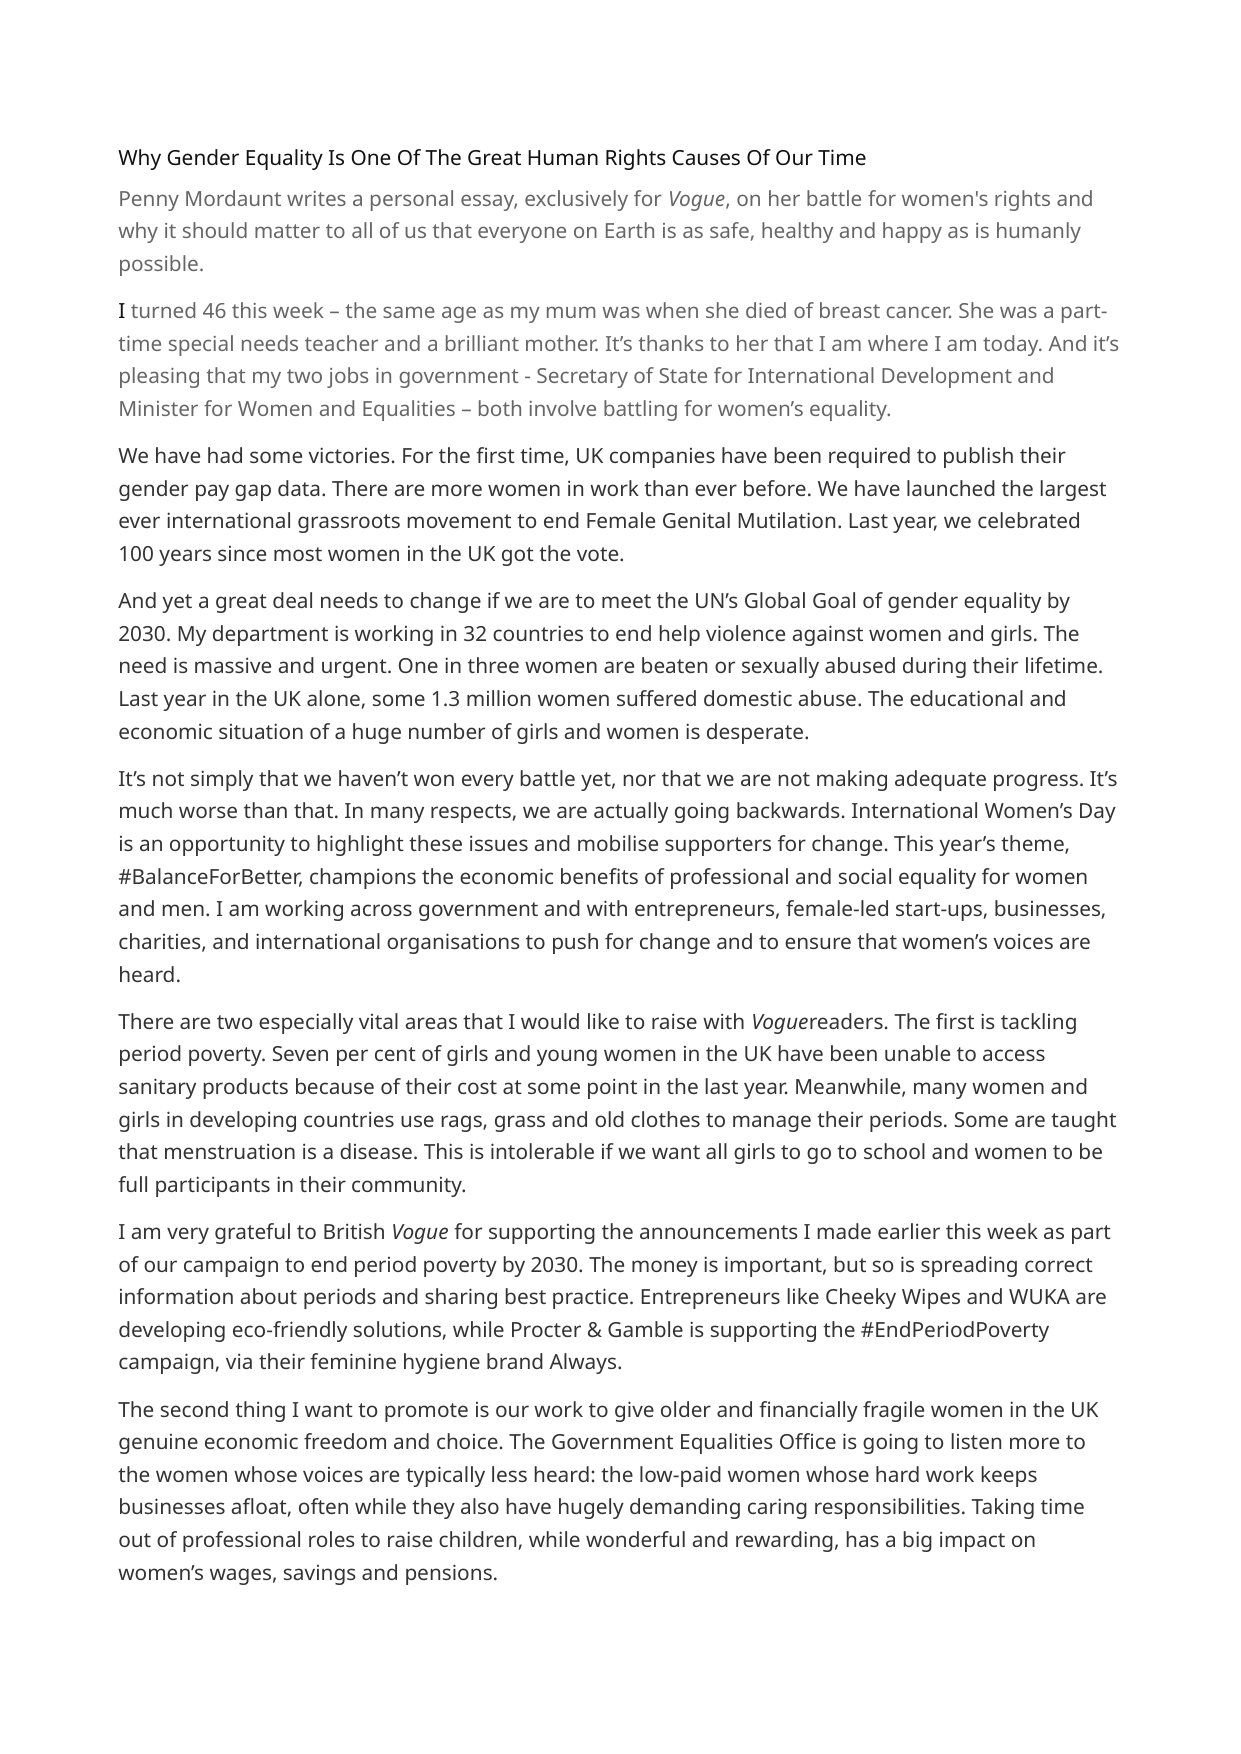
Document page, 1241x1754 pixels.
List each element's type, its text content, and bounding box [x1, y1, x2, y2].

text And yet a great deal needs to change if we are to meet the UN’s Global Goal of gender equality by 2030. My department is working in 32 countries to end help violence against women and girls. The need is massive and urgent. One in three women are beaten or sexually abused during their lifetime. Last year in the UK alone, some 1.3 million women suffered domestic abuse. The educational and economic situation of a huge number of girls and women is desperate. [118, 586, 1122, 745]
subtitle Why Gender Equality Is One Of The Great Human Rights Causes Of Our Time [118, 143, 1122, 172]
text It’s not simply that we haven’t won every battle yet, nor that we are not making adequate progress. It’s much worse than that. In many respects, we are actually going backwards. International Women’s Day is an opportunity to highlight these issues and mobilise supporters for change. This year’s theme, #BalanceForBetter, champions the economic benefits of professional and social equality for women and men. I am working across government and with entrepreneurs, female-led start-ups, businesses, charities, and international organisations to push for change and to ensure that women’s voices are heard. [118, 764, 1122, 988]
text We have had some victories. For the first time, UK companies have been required to publish their gender pay gap data. There are more women in work than ever before. We have launched the largest ever international grassroots movement to end Female Genital Mutilation. Last year, we celebrated 100 years since most women in the UK got the vote. [118, 441, 1122, 568]
text I am very grateful to British Vogue for supporting the announcements I made earlier this week as part of our campaign to end period poverty by 2030. The money is important, but so is spreading correct information about periods and sharing best practice. Entrepreneurs like Cheeky Wipes and WUKA are developing eco-friendly solutions, while Procter & Gamble is supporting the #EndPeriodPoverty campaign, via their feminine hygiene brand Always. [118, 1217, 1122, 1376]
text Penny Mordaunt writes a personal essay, exclusively for Vogue, on her battle for women's rights and why it should matter to all of us that everyone on Earth is as safe, healthy and happy as is humanly possible. [118, 184, 1122, 278]
text I turned 46 this week – the same age as my mum was when she died of breast cancer. She was a part-time special needs teacher and a brilliant mother. It’s thanks to her that I am where I am today. And it’s pleasing that my two jobs in government - Secretary of State for International Development and Minister for Women and Equalities – both involve battling for women’s equality. [118, 296, 1122, 423]
text The second thing I want to promote is our work to give older and financially fragile women in the UK genuine economic freedom and choice. The Government Equalities Office is going to listen more to the women whose voices are typically less heard: the low-paid women whose hard work keeps businesses afloat, often while they also have hugely demanding caring responsibilities. Taking time out of professional roles to raise children, while wonderful and rewarding, has a big impact on women’s wages, savings and pensions. [118, 1395, 1122, 1586]
text There are two especially vital areas that I would like to raise with Voguereaders. The first is tackling period poverty. Seven per cent of girls and young women in the UK have been unable to access sanitary products because of their cost at some point in the last year. Meanwhile, many women and girls in developing countries use rags, grass and old clothes to manage their periods. Some are taught that menstruation is a disease. This is intolerable if we want all girls to go to school and women to be full participants in their community. [118, 1007, 1122, 1198]
